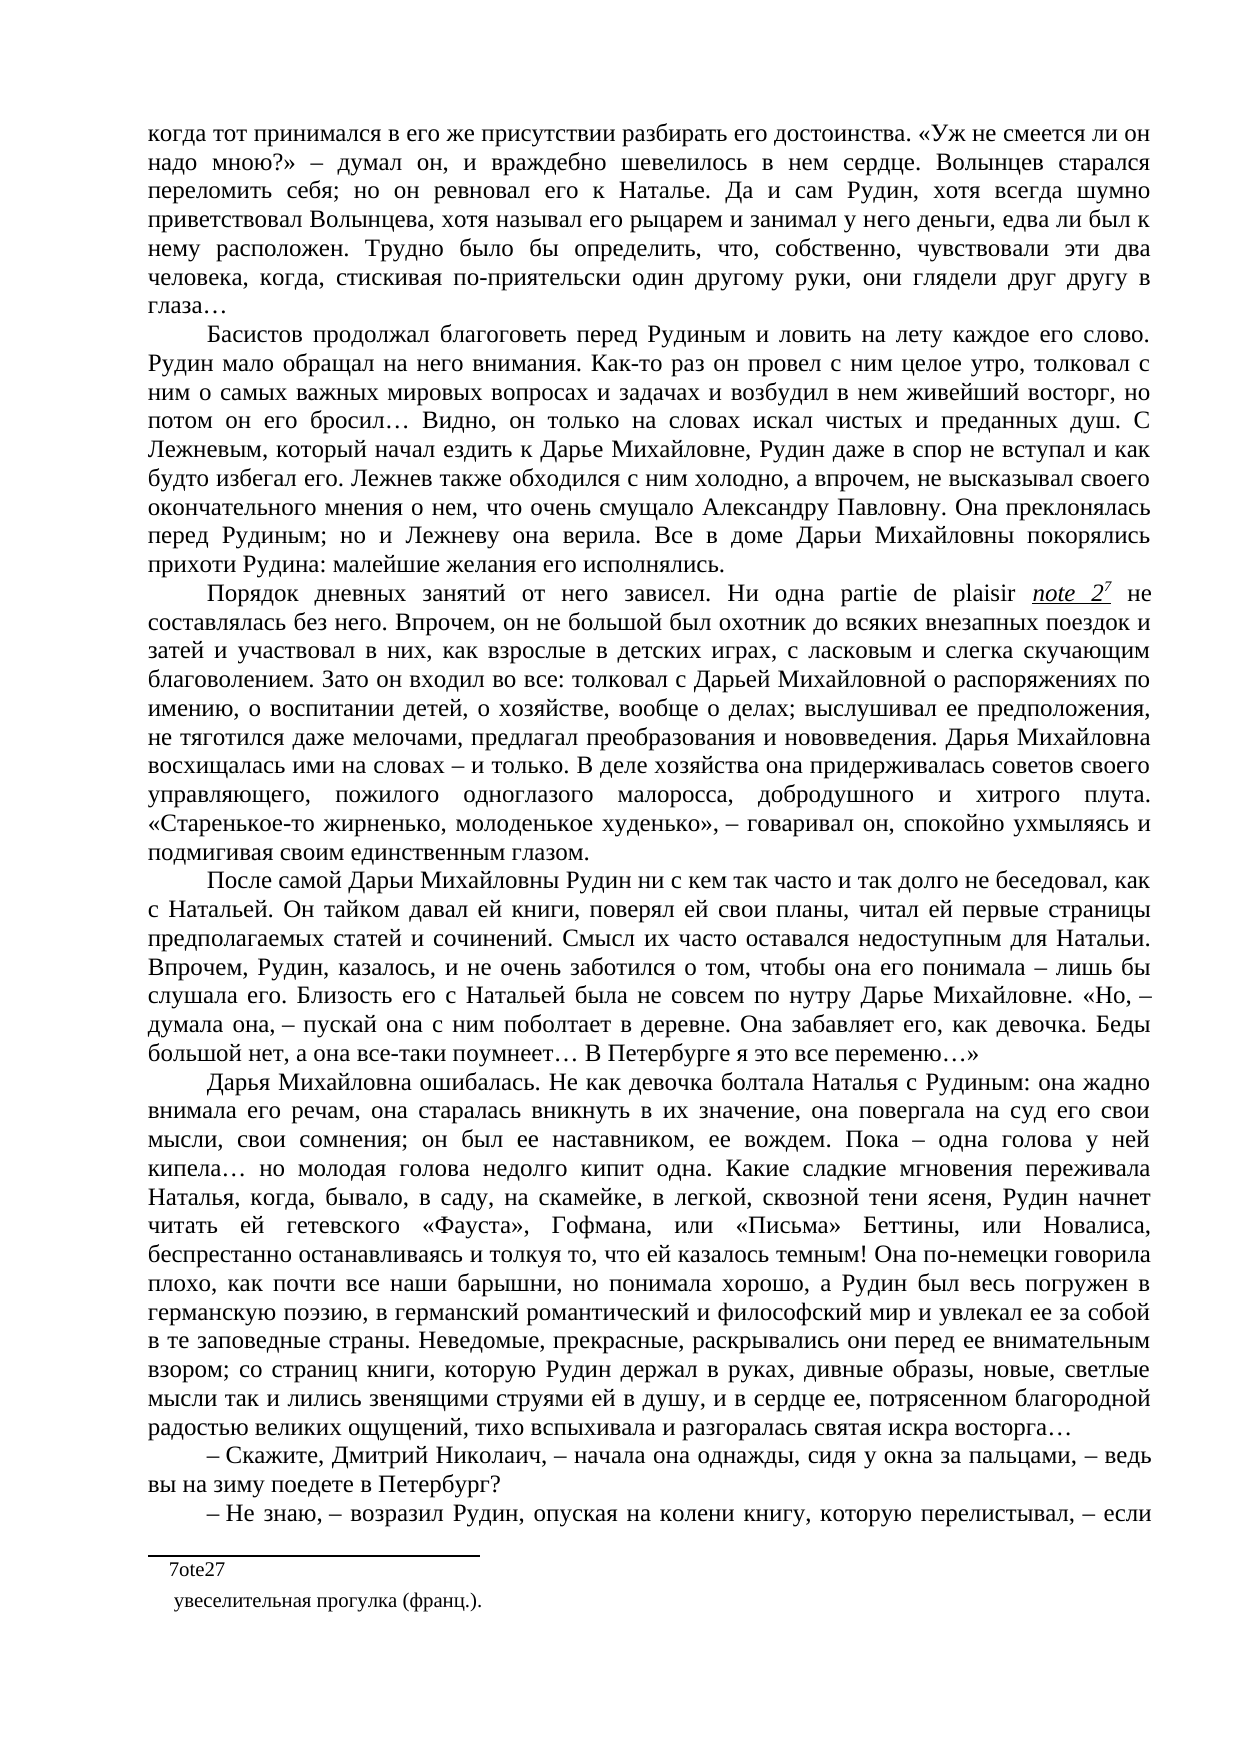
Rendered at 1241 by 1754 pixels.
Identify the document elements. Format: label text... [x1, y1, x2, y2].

text – Не знаю, – возразил Рудин, опуская на колени книгу, которую перелистывал, – если [148, 1498, 1152, 1527]
text – Скажите, Дмитрий Николаич, – начала она однажды, сидя у окна за пальцами, – ведь вы на зиму поедете в Петербург? [148, 1441, 1152, 1498]
text После самой Дарьи Михайловны Рудин ни с кем так часто и так долго не беседовал, как с Натальей. Он тайком давал ей книги, поверял ей свои планы, читал ей первые страницы предполагаемых статей и сочинений. Смысл их часто оставался недоступным для Натальи. Впрочем, Рудин, казалось, и не очень заботился о том, чтобы она его понимала – лишь бы слушала его. Близость его с Натальей была не совсем по нутру Дарье Михайловне. «Но, – думала она, – пускай она с ним поболтает в деревне. Она забавляет его, как девочка. Беды большой нет, а она все-таки поумнеет… В Петербурге я это все переменю…» [148, 866, 1152, 1067]
text ote27 [148, 1556, 1152, 1588]
text Басистов продолжал благоговеть перед Рудиным и ловить на лету каждое его слово. Рудин мало обращал на него внимания. Как-то раз он провел с ним целое утро, толковал с ним о самых важных мировых вопросах и задачах и возбудил в нем живейший восторг, но потом он его бросил… Видно, он только на словах искал чистых и преданных душ. С Лежневым, который начал ездить к Дарье Михайловне, Рудин даже в спор не вступал и как будто избегал его. Лежнев также обходился с ним холодно, а впрочем, не высказывал своего окончательного мнения о нем, что очень смущало Александру Павловну. Она преклонялась перед Рудиным; но и Лежневу она верила. Все в доме Дарьи Михайловны покорялись прихоти Рудина: малейшие желания его исполнялись. [148, 319, 1152, 578]
text когда тот принимался в его же присутствии разбирать его достоинства. «Уж не смеется ли он надо мною?» – думал он, и враждебно шевелилось в нем сердце. Волынцев старался переломить себя; но он ревновал его к Наталье. Да и сам Рудин, хотя всегда шумно приветствовал Волынцева, хотя называл его рыцарем и занимал у него деньги, едва ли был к нему расположен. Трудно было бы определить, что, собственно, чувствовали эти два человека, когда, стискивая по-приятельски один другому руки, они глядели друг другу в глаза… [148, 118, 1152, 319]
text Дарья Михайловна ошибалась. Не как девочка болтала Наталья с Рудиным: она жадно внимала его речам, она старалась вникнуть в их значение, она повергала на суд его свои мысли, свои сомнения; он был ее наставником, ее вождем. Пока – одна голова у ней кипела… но молодая голова недолго кипит одна. Какие сладкие мгновения переживала Наталья, когда, бывало, в саду, на скамейке, в легкой, сквозной тени ясеня, Рудин начнет читать ей гетевского «Фауста», Гофмана, или «Письма» Беттины, или Новалиса, беспрестанно останавливаясь и толкуя то, что ей казалось темным! Она по-немецки говорила плохо, как почти все наши барышни, но понимала хорошо, а Рудин был весь погружен в германскую поэзию, в германский романтический и философский мир и увлекал ее за собой в те заповедные страны. Неведомые, прекрасные, раскрывались они перед ее внимательным взором; со страниц книги, которую Рудин держал в руках, дивные образы, новые, светлые мысли так и лились звенящими струями ей в душу, и в сердце ее, потрясенном благородной радостью великих ощущений, тихо вспыхивала и разгоралась святая искра восторга… [148, 1067, 1152, 1441]
text Порядок дневных занятий от него зависел. Ни одна раrtie de plaisir note 2 не составлялась без него. Впрочем, он не большой был охотник до всяких внезапных поездок и затей и участвовал в них, как взрослые в детских играх, с ласковым и слегка скучающим благоволением. Зато он входил во все: толковал с Дарьей Михайловной о распоряжениях по имению, о воспитании детей, о хозяйстве, вообще о делах; выслушивал ее предположения, не тяготился даже мелочами, предлагал преобразования и нововведения. Дарья Михайловна восхищалась ими на словах – и только. В деле хозяйства она придерживалась советов своего управляющего, пожилого одноглазого малоросса, добродушного и хитрого плута. «Старенькое-то жирненько, молоденькое худенько», – говаривал он, спокойно ухмыляясь и подмигивая своим единственным глазом. [148, 578, 1152, 866]
text увеселительная прогулка (франц.). [148, 1588, 1152, 1612]
